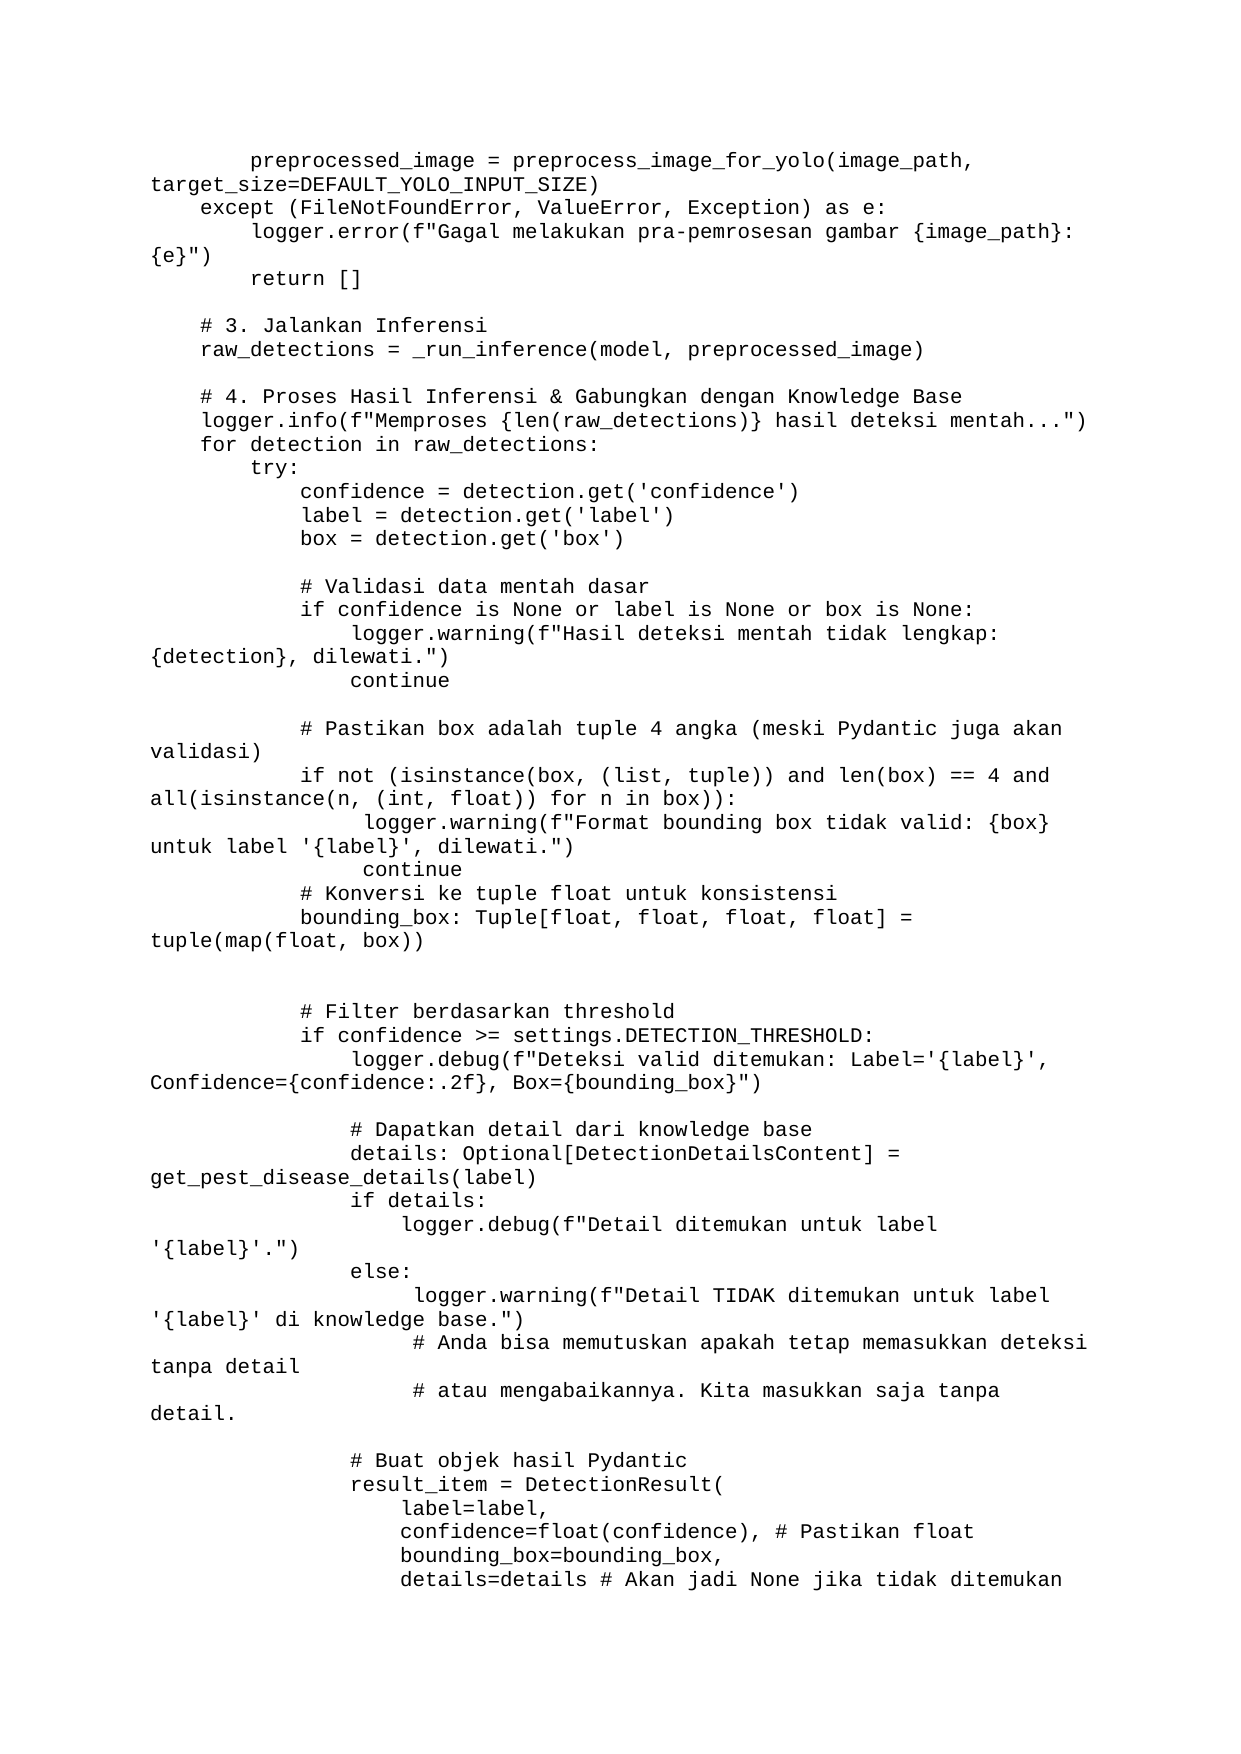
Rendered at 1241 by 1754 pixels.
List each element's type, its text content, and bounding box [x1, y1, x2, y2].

text box = detection.get('box') [150, 528, 1090, 552]
text try: [150, 457, 1090, 481]
text if not (isinstance(box, (list, tuple)) and len(box) == 4 and all(isinstance(n, (int, float)) for n in box)): [150, 765, 1090, 812]
text # Pastikan box adalah tuple 4 angka (meski Pydantic juga akan validasi) [150, 717, 1090, 765]
text return [] [150, 268, 1090, 292]
text raw_detections = _run_inference(model, preprocessed_image) [150, 339, 1090, 363]
text if confidence >= settings.DETECTION_THRESHOLD: [150, 1025, 1090, 1048]
text continue [150, 859, 1090, 883]
text else: [150, 1261, 1090, 1285]
text for detection in raw_detections: [150, 434, 1090, 457]
text bounding_box=bounding_box, [150, 1545, 1090, 1569]
text label = detection.get('label') [150, 505, 1090, 528]
text logger.error(f"Gagal melakukan pra-pemrosesan gambar {image_path}: {e}") [150, 221, 1090, 268]
text logger.warning(f"Hasil deteksi mentah tidak lengkap: {detection}, dilewati.") [150, 623, 1090, 670]
text logger.warning(f"Detail TIDAK ditemukan untuk label '{label}' di knowledge base.") [150, 1285, 1090, 1332]
text # Buat objek hasil Pydantic [150, 1451, 1090, 1474]
text details: Optional[DetectionDetailsContent] = get_pest_disease_details(label) [150, 1143, 1090, 1190]
text # 4. Proses Hasil Inferensi & Gabungkan dengan Knowledge Base [150, 386, 1090, 410]
text if details: [150, 1190, 1090, 1214]
text result_item = DetectionResult( [150, 1474, 1090, 1498]
text # Filter berdasarkan threshold [150, 1001, 1090, 1025]
text # Validasi data mentah dasar [150, 576, 1090, 599]
text continue [150, 670, 1090, 694]
text confidence = detection.get('confidence') [150, 481, 1090, 505]
text # Konversi ke tuple float untuk konsistensi [150, 883, 1090, 907]
text logger.debug(f"Deteksi valid ditemukan: Label='{label}', Confidence={confidence:.2f}, Box={bounding_box}") [150, 1048, 1090, 1096]
text preprocessed_image = preprocess_image_for_yolo(image_path, target_size=DEFAULT_YOLO_INPUT_SIZE) [150, 150, 1090, 197]
text # Anda bisa memutuskan apakah tetap memasukkan deteksi tanpa detail [150, 1332, 1090, 1379]
text # atau mengabaikannya. Kita masukkan saja tanpa detail. [150, 1379, 1090, 1427]
text if confidence is None or label is None or box is None: [150, 599, 1090, 623]
text # Dapatkan detail dari knowledge base [150, 1119, 1090, 1143]
text except (FileNotFoundError, ValueError, Exception) as e: [150, 197, 1090, 221]
text # 3. Jalankan Inferensi [150, 316, 1090, 339]
text details=details # Akan jadi None jika tidak ditemukan [150, 1569, 1090, 1592]
text label=label, [150, 1498, 1090, 1521]
text logger.warning(f"Format bounding box tidak valid: {box} untuk label '{label}', dilewati.") [150, 812, 1090, 859]
text logger.debug(f"Detail ditemukan untuk label '{label}'.") [150, 1214, 1090, 1261]
text confidence=float(confidence), # Pastikan float [150, 1521, 1090, 1545]
text logger.info(f"Memproses {len(raw_detections)} hasil deteksi mentah...") [150, 410, 1090, 434]
text bounding_box: Tuple[float, float, float, float] = tuple(map(float, box)) [150, 907, 1090, 954]
